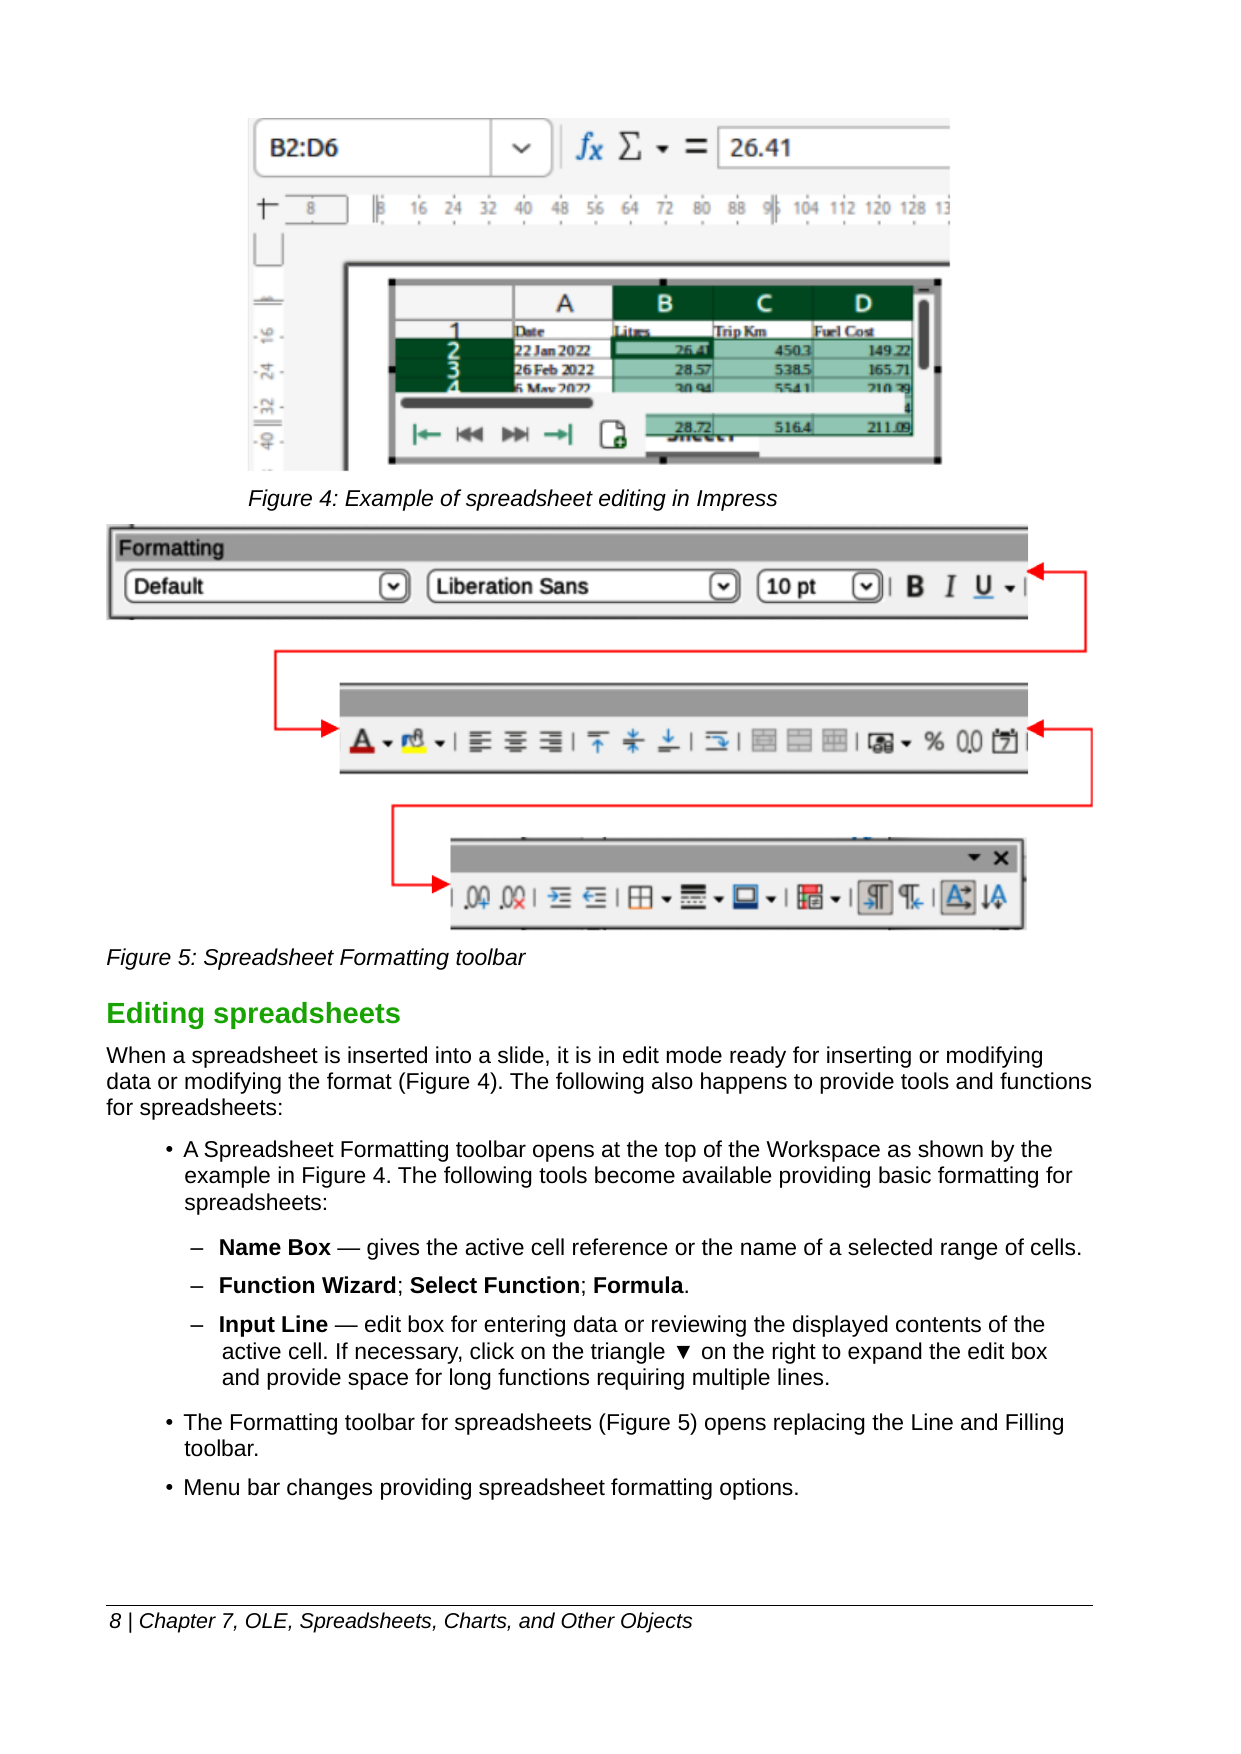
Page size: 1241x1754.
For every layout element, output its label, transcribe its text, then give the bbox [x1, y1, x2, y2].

list The Formatting toolbar for spreadsheets (Figure 5) opens replacing the Line and Filling toolbar. [162, 1406, 1093, 1461]
text Figure 4: Example of spreadsheet editing in Impress [248, 485, 951, 512]
list Function Wizard; Select Function; Formula. [187, 1269, 1093, 1299]
list Menu bar changes providing spreadsheet formatting options. [162, 1471, 1093, 1503]
text Figure 5: Spreadsheet Formatting toolbar [106, 944, 1093, 971]
subtitle Editing spreadsheets [106, 996, 1093, 1029]
text When a spreadsheet is inserted into a slide, it is in edit mode ready for inserting or modifying data or modifying the format (Figure 4). The following also happens to provide tools and functions for spreadsheets: [106, 1042, 1093, 1121]
list Input Line — edit box for entering data or reviewing the displayed contents of the active cell. If necessary, click on the triangle ▼ on the right to expand the edit box and provide space for long functions requiring multiple lines. [187, 1308, 1093, 1393]
picture [247, 118, 952, 473]
list A Spreadsheet Formatting toolbar opens at the top of the Workspace as shown by the example in Figure 4. The following tools become available providing basic formatting for spreadsheets: [162, 1133, 1093, 1218]
picture [106, 524, 1093, 932]
list Name Box — gives the active cell reference or the name of a selected range of cells. [187, 1231, 1093, 1260]
